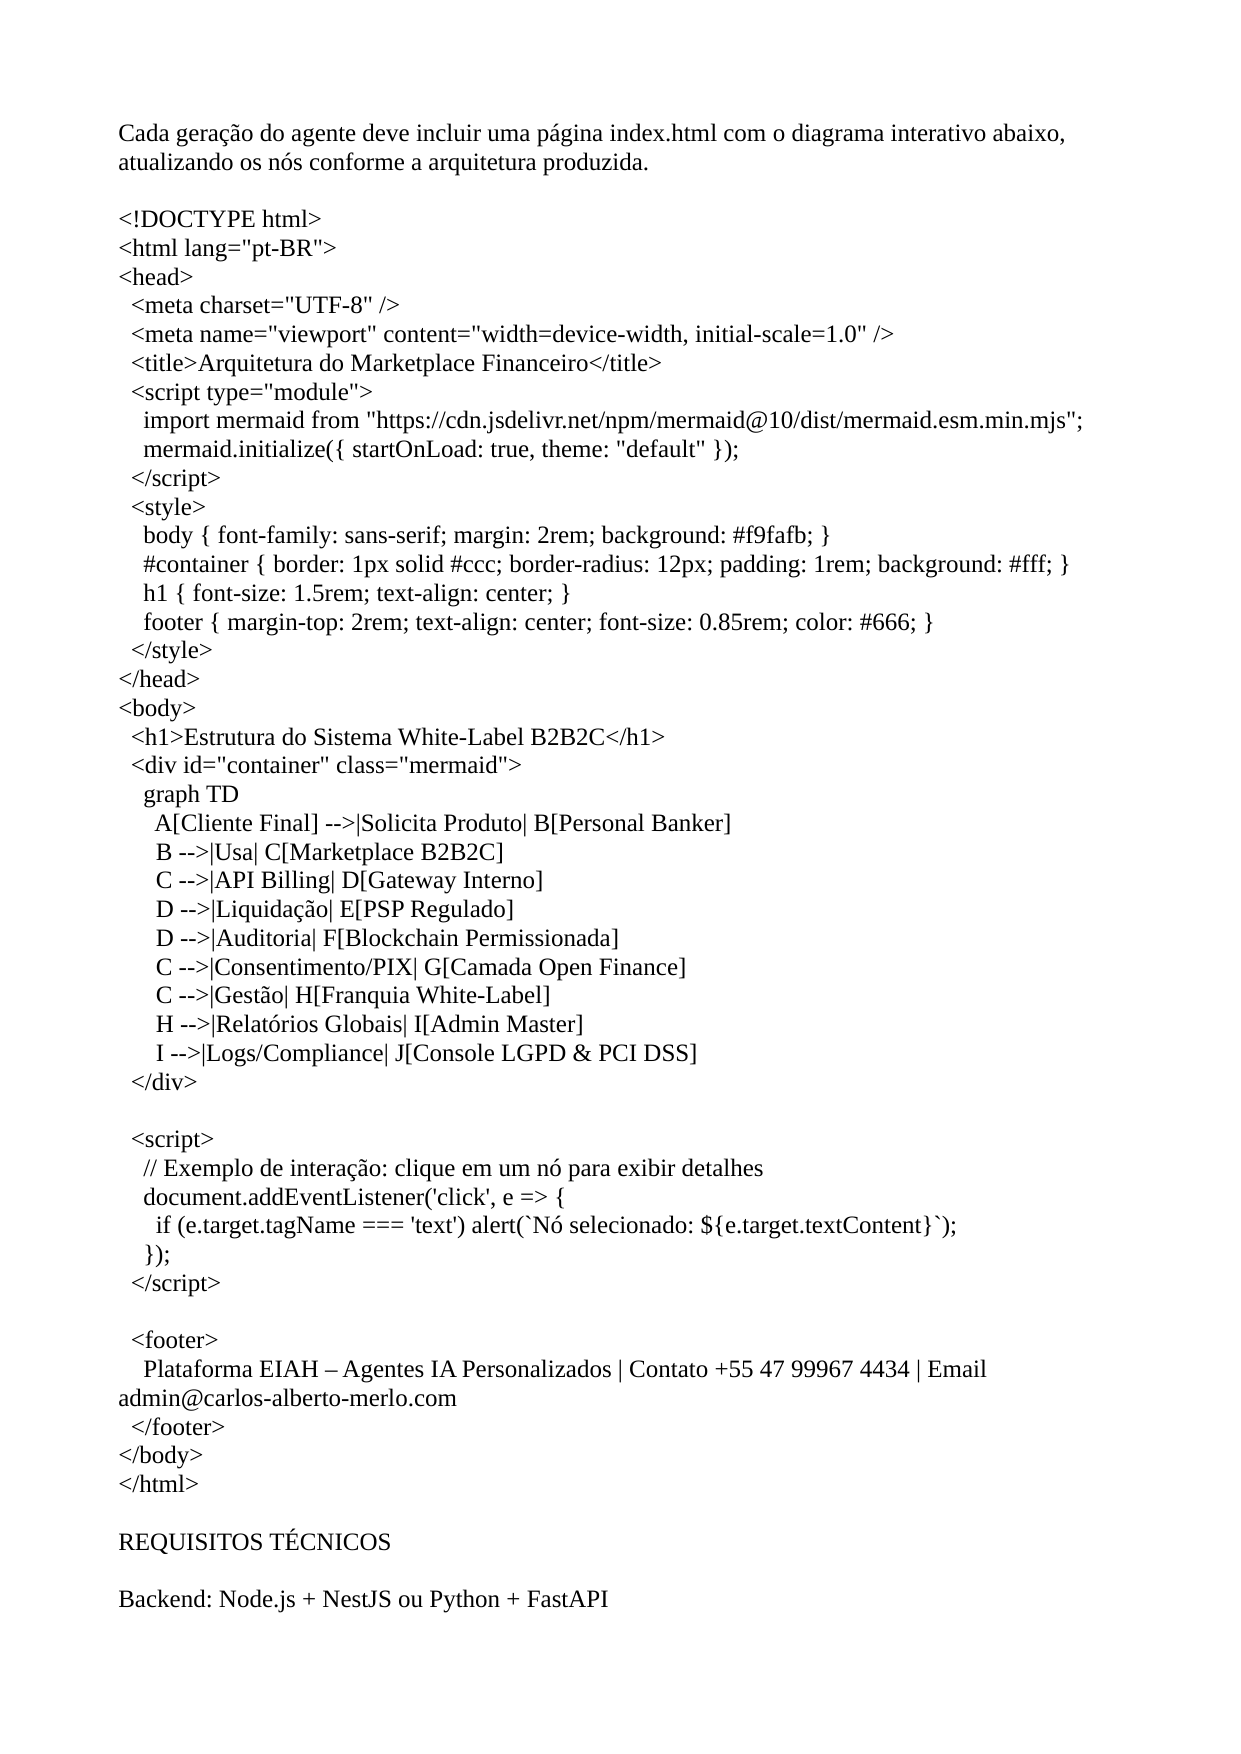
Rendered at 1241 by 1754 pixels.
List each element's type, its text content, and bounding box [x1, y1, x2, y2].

text footer { margin-top: 2rem; text-align: center; font-size: 0.85rem; color: #666; } [118, 607, 1122, 636]
text Plataforma EIAH – Agentes IA Personalizados | Contato +55 47 99967 4434 | Email admin@carlos-alberto-merlo.com [118, 1354, 1122, 1412]
text if (e.target.tagName === 'text') alert(`Nó selecionado: ${e.target.textContent}`); [118, 1211, 1122, 1239]
text H -->|Relatórios Globais| I[Admin Master] [118, 1009, 1122, 1038]
text C -->|API Billing| D[Gateway Interno] [118, 866, 1122, 894]
text <html lang="pt-BR"> [118, 233, 1122, 262]
text </script> [118, 1268, 1122, 1297]
text h1 { font-size: 1.5rem; text-align: center; } [118, 578, 1122, 607]
text <meta name="viewport" content="width=device-width, initial-scale=1.0" /> [118, 319, 1122, 348]
text REQUISITOS TÉCNICOS [118, 1527, 1122, 1556]
text <!DOCTYPE html> [118, 204, 1122, 233]
text document.addEventListener('click', e => { [118, 1182, 1122, 1211]
text </style> [118, 636, 1122, 664]
text }); [118, 1239, 1122, 1268]
text import mermaid from "https://cdn.jsdelivr.net/npm/mermaid@10/dist/mermaid.esm.min.mjs"; [118, 406, 1122, 434]
text <div id="container" class="mermaid"> [118, 751, 1122, 779]
text </body> [118, 1441, 1122, 1469]
text <footer> [118, 1326, 1122, 1354]
text D -->|Liquidação| E[PSP Regulado] [118, 894, 1122, 923]
text </footer> [118, 1412, 1122, 1441]
text </script> [118, 463, 1122, 492]
text body { font-family: sans-serif; margin: 2rem; background: #f9fafb; } [118, 521, 1122, 549]
text <script> [118, 1124, 1122, 1153]
text <body> [118, 693, 1122, 722]
text mermaid.initialize({ startOnLoad: true, theme: "default" }); [118, 434, 1122, 463]
text <script type="module"> [118, 377, 1122, 406]
text C -->|Consentimento/PIX| G[Camada Open Finance] [118, 952, 1122, 981]
text <title>Arquitetura do Marketplace Financeiro</title> [118, 348, 1122, 377]
text D -->|Auditoria| F[Blockchain Permissionada] [118, 923, 1122, 952]
text graph TD [118, 779, 1122, 808]
text B -->|Usa| C[Marketplace B2B2C] [118, 837, 1122, 866]
text </html> [118, 1469, 1122, 1498]
text C -->|Gestão| H[Franquia White-Label] [118, 981, 1122, 1009]
text A[Cliente Final] -->|Solicita Produto| B[Personal Banker] [118, 808, 1122, 837]
text I -->|Logs/Compliance| J[Console LGPD & PCI DSS] [118, 1038, 1122, 1067]
text <meta charset="UTF-8" /> [118, 291, 1122, 319]
text #container { border: 1px solid #ccc; border-radius: 12px; padding: 1rem; background: #fff; } [118, 549, 1122, 578]
text Cada geração do agente deve incluir uma página index.html com o diagrama interativo abaixo, atualizando os nós conforme a arquitetura produzida. [118, 118, 1122, 176]
text </div> [118, 1067, 1122, 1096]
text </head> [118, 664, 1122, 693]
text <style> [118, 492, 1122, 521]
text // Exemplo de interação: clique em um nó para exibir detalhes [118, 1153, 1122, 1182]
text <h1>Estrutura do Sistema White-Label B2B2C</h1> [118, 722, 1122, 751]
text Backend: Node.js + NestJS ou Python + FastAPI [118, 1584, 1122, 1613]
text <head> [118, 262, 1122, 291]
